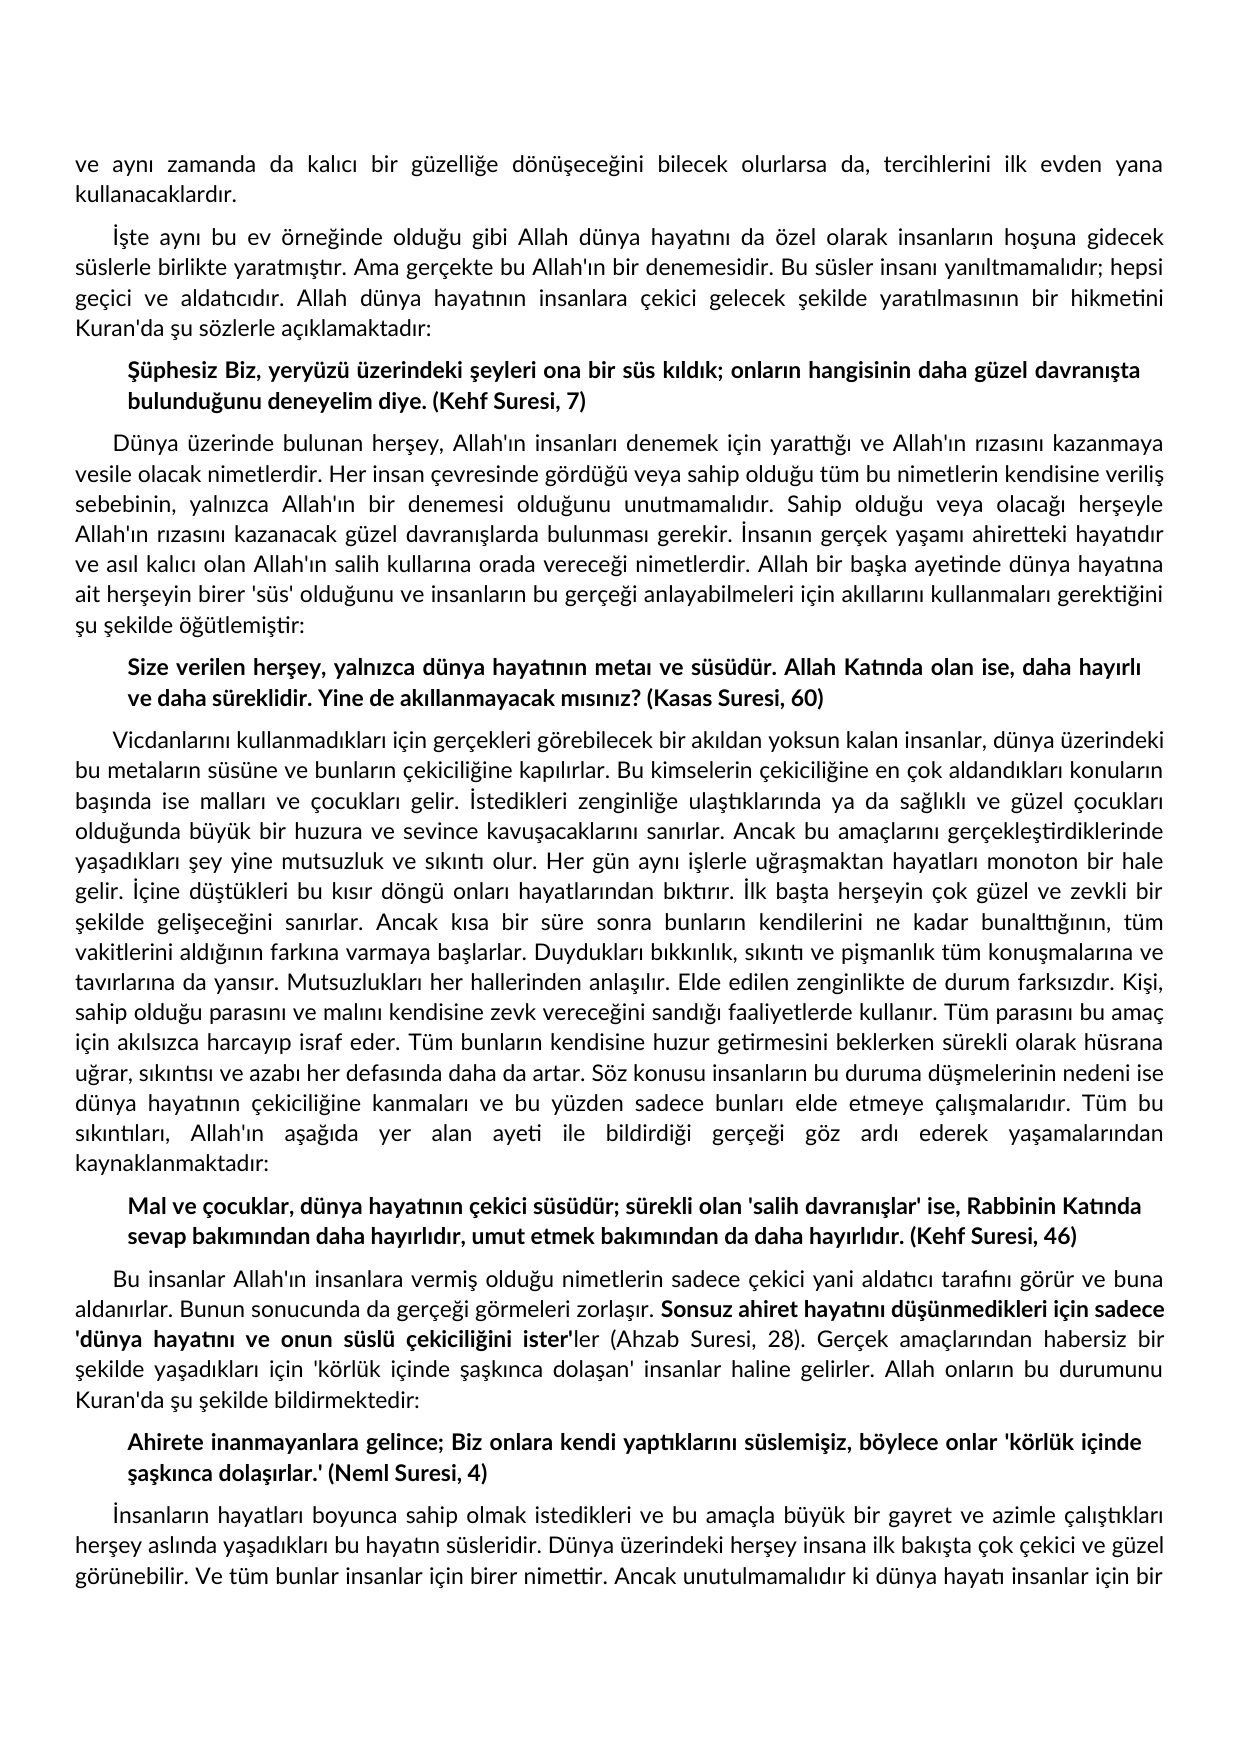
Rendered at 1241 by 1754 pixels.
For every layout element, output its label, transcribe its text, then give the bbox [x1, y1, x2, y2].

text Mal ve çocuklar, dünya hayatının çekici süsüdür; sürekli olan 'salih davranışlar' ise, Rabbinin Katında sevap bakımından daha hayırlıdır, umut etmek bakımından da daha hayırlıdır. (Kehf Suresi, 46) [127, 1192, 1143, 1249]
text Bu insanlar Allah'ın insanlara vermiş olduğu nimetlerin sadece çekici yani aldatıcı tarafını görür ve buna aldanırlar. Bunun sonucunda da gerçeği görmeleri zorlaşır. Sonsuz ahiret hayatını düşünmedikleri için sadece 'dünya hayatını ve onun süslü çekiciliğini ister'ler (Ahzab Suresi, 28). Gerçek amaçlarından habersiz bir şekilde yaşadıkları için 'körlük içinde şaşkınca dolaşan' insanlar haline gelirler. Allah onların bu durumunu Kuran'da şu şekilde bildirmektedir: [75, 1264, 1165, 1413]
text Dünya üzerinde bulunan herşey, Allah'ın insanları denemek için yarattığı ve Allah'ın rızasını kazanmaya vesile olacak nimetlerdir. Her insan çevresinde gördüğü veya sahip olduğu tüm bu nimetlerin kendisine veriliş sebebinin, yalnızca Allah'ın bir denemesi olduğunu unutmamalıdır. Sahip olduğu veya olacağı herşeyle Allah'ın rızasını kazanacak güzel davranışlarda bulunması gerekir. İnsanın gerçek yaşamı ahiretteki hayatıdır ve asıl kalıcı olan Allah'ın salih kullarına orada vereceği nimetlerdir. Allah bir başka ayetinde dünya hayatına ait herşeyin birer 'süs' olduğunu ve insanların bu gerçeği anlayabilmeleri için akıllarını kullanmaları gerektiğini şu şekilde öğütlemiştir: [75, 429, 1165, 638]
text İnsanların hayatları boyunca sahip olmak istedikleri ve bu amaçla büyük bir gayret ve azimle çalıştıkları herşey aslında yaşadıkları bu hayatın süsleridir. Dünya üzerindeki herşey insana ilk bakışta çok çekici ve güzel görünebilir. Ve tüm bunlar insanlar için birer nimettir. Ancak unutulmamalıdır ki dünya hayatı insanlar için bir [75, 1501, 1165, 1589]
text İşte aynı bu ev örneğinde olduğu gibi Allah dünya hayatını da özel olarak insanların hoşuna gidecek süslerle birlikte yaratmıştır. Ama gerçekte bu Allah'ın bir denemesidir. Bu süsler insanı yanıltmamalıdır; hepsi geçici ve aldatıcıdır. Allah dünya hayatının insanlara çekici gelecek şekilde yaratılmasının bir hikmetini Kuran'da şu sözlerle açıklamaktadır: [75, 223, 1165, 341]
text Size verilen herşey, yalnızca dünya hayatının metaı ve süsüdür. Allah Katında olan ise, daha hayırlı ve daha süreklidir. Yine de akıllanmayacak mısınız? (Kasas Suresi, 60) [127, 653, 1143, 711]
text Ahirete inanmayanlara gelince; Biz onlara kendi yaptıklarını süslemişiz, böylece onlar 'körlük içinde şaşkınca dolaşırlar.' (Neml Suresi, 4) [127, 1428, 1143, 1486]
text Vicdanlarını kullanmadıkları için gerçekleri görebilecek bir akıldan yoksun kalan insanlar, dünya üzerindeki bu metaların süsüne ve bunların çekiciliğine kapılırlar. Bu kimselerin çekiciliğine en çok aldandıkları konuların başında ise malları ve çocukları gelir. İstedikleri zenginliğe ulaştıklarında ya da sağlıklı ve güzel çocukları olduğunda büyük bir huzura ve sevince kavuşacaklarını sanırlar. Ancak bu amaçlarını gerçekleştirdiklerinde yaşadıkları şey yine mutsuzluk ve sıkıntı olur. Her gün aynı işlerle uğraşmaktan hayatları monoton bir hale gelir. İçine düştükleri bu kısır döngü onları hayatlarından bıktırır. İlk başta herşeyin çok güzel ve zevkli bir şekilde gelişeceğini sanırlar. Ancak kısa bir süre sonra bunların kendilerini ne kadar bunalttığının, tüm vakitlerini aldığının farkına varmaya başlarlar. Duydukları bıkkınlık, sıkıntı ve pişmanlık tüm konuşmalarına ve tavırlarına da yansır. Mutsuzlukları her hallerinden anlaşılır. Elde edilen zenginlikte de durum farksızdır. Kişi, sahip olduğu parasını ve malını kendisine zevk vereceğini sandığı faaliyetlerde kullanır. Tüm parasını bu amaç için akılsızca harcayıp israf eder. Tüm bunların kendisine huzur getirmesini beklerken sürekli olarak hüsrana uğrar, sıkıntısı ve azabı her defasında daha da artar. Söz konusu insanların bu duruma düşmelerinin nedeni ise dünya hayatının çekiciliğine kanmaları ve bu yüzden sadece bunları elde etmeye çalışmalarıdır. Tüm bu sıkıntıları, Allah'ın aşağıda yer alan ayeti ile bildirdiği gerçeği göz ardı ederek yaşamalarından kaynaklanmaktadır: [75, 726, 1165, 1176]
text ve aynı zamanda da kalıcı bir güzelliğe dönüşeceğini bilecek olurlarsa da, tercihlerini ilk evden yana kullanacaklardır. [75, 150, 1165, 208]
text Şüphesiz Biz, yeryüzü üzerindeki şeyleri ona bir süs kıldık; onların hangisinin daha güzel davranışta bulunduğunu deneyelim diye. (Kehf Suresi, 7) [127, 356, 1143, 414]
